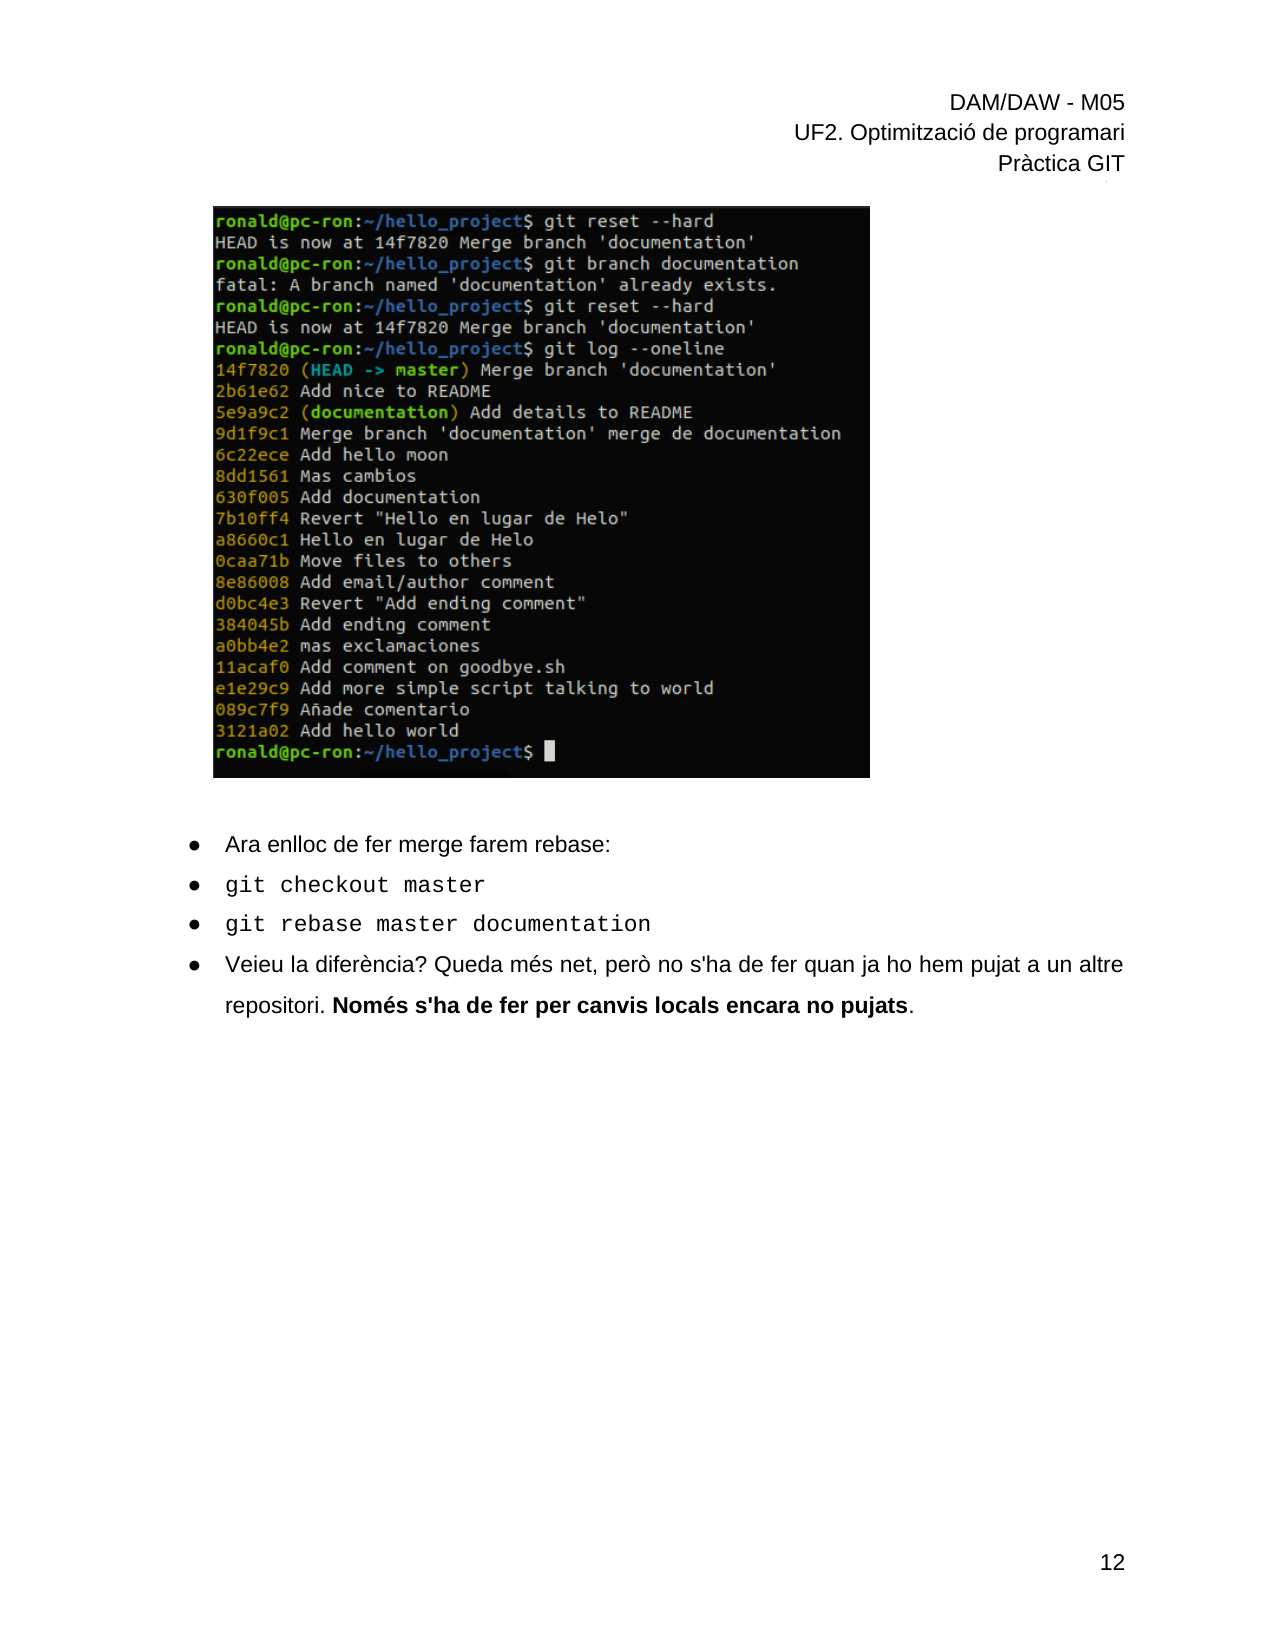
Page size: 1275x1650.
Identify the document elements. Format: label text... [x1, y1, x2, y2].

list git rebase master documentation [187, 912, 1125, 938]
picture [213, 206, 870, 778]
list Ara enlloc de fer merge farem rebase: [187, 831, 1125, 859]
list git checkout master [187, 873, 1125, 899]
list Veieu la diferència? Queda més net, però no s'ha de fer quan ja ho hem pujat a un altre repositori. Només s'ha de fer per canvis locals encara no pujats. [187, 951, 1125, 1019]
